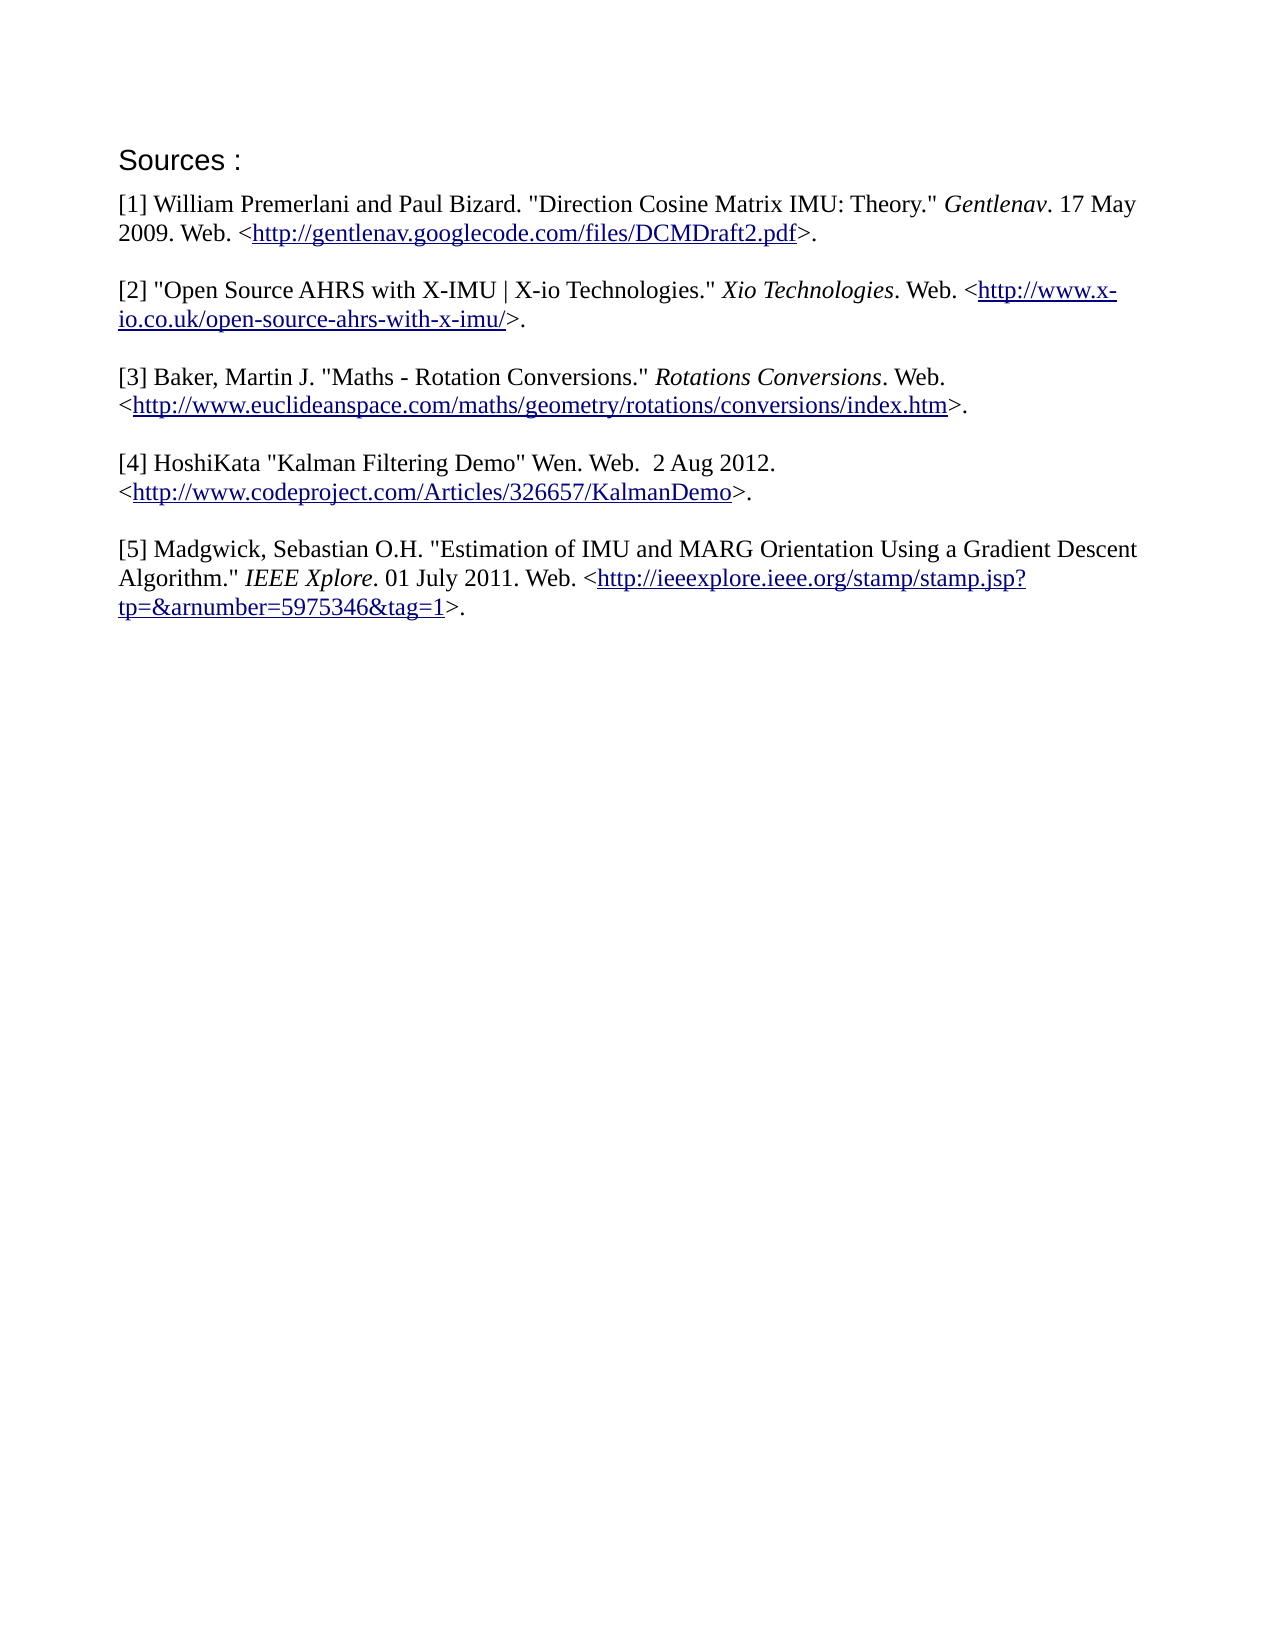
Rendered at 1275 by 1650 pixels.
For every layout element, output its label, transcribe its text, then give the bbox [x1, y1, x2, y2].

text [5] Madgwick, Sebastian O.H. "Estimation of IMU and MARG Orientation Using a Gradient Descent Algorithm." IEEE Xplore. 01 July 2011. Web. <http://ieeexplore.ieee.org/stamp/stamp.jsp?tp=&arnumber=5975346&tag=1>. [118, 534, 1157, 620]
text [4] HoshiKata "Kalman Filtering Demo" Wen. Web. 2 Aug 2012. <http://www.codeproject.com/Articles/326657/KalmanDemo>. [118, 448, 1157, 505]
text [2] "Open Source AHRS with X-IMU | X-io Technologies." Xio Technologies. Web. <http://www.x-io.co.uk/open-source-ahrs-with-x-imu/>. [118, 275, 1157, 333]
text [3] Baker, Martin J. "Maths - Rotation Conversions." Rotations Conversions. Web. <http://www.euclideanspace.com/maths/geometry/rotations/conversions/index.htm>. [118, 362, 1157, 419]
text [1] William Premerlani and Paul Bizard. "Direction Cosine Matrix IMU: Theory." Gentlenav. 17 May 2009. Web. <http://gentlenav.googlecode.com/files/DCMDraft2.pdf>. [118, 189, 1157, 247]
subtitle Sources : [118, 143, 1157, 177]
